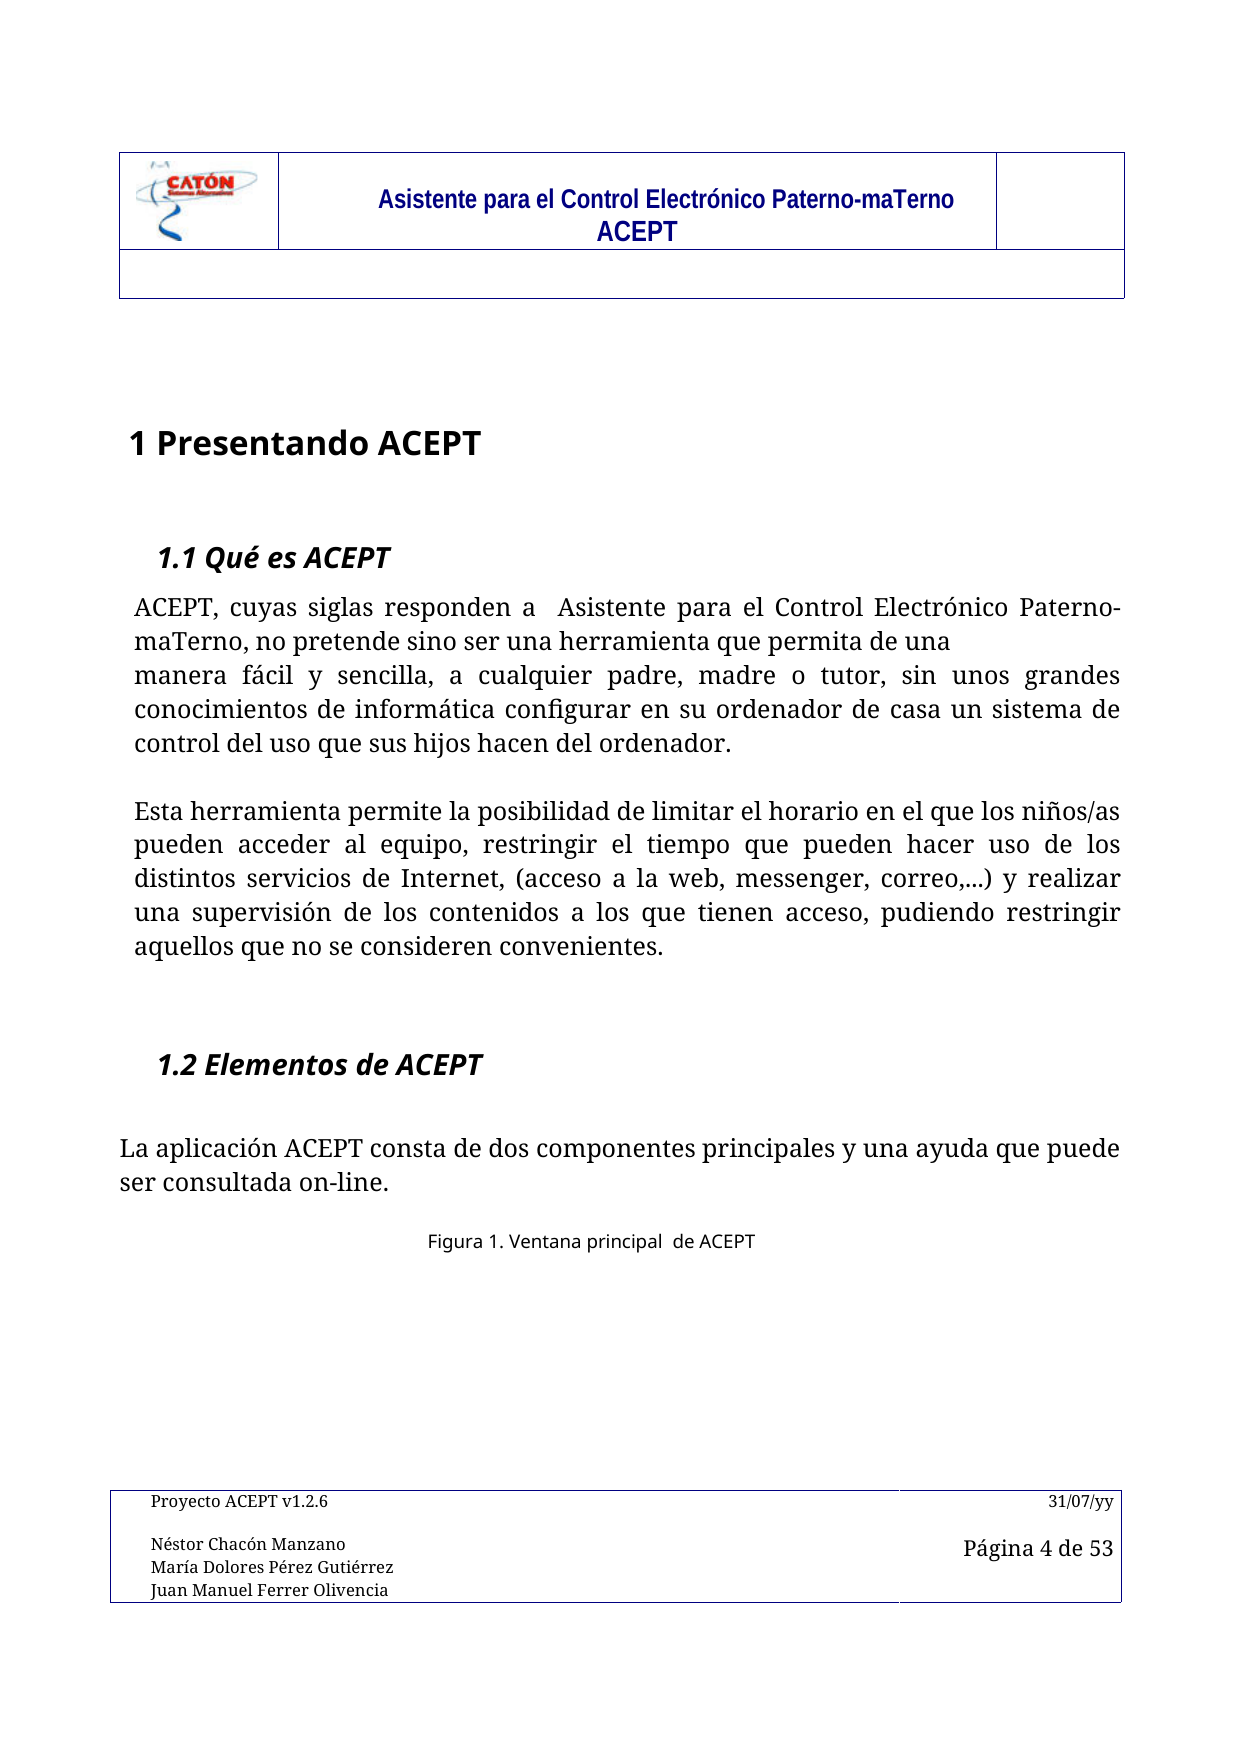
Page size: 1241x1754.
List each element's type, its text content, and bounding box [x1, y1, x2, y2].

subtitle Presentando ACEPT [119, 420, 1122, 466]
subtitle Qué es ACEPT [149, 537, 1122, 577]
list manera fácil y sencilla, a cualquier padre, madre o tutor, sin unos grandes conocimientos de informática configurar en su ordenador de casa un sistema de control del uso que sus hijos hacen del ordenador. [104, 657, 1122, 759]
list Esta herramienta permite la posibilidad de limitar el horario en el que los niños/as pueden acceder al equipo, restringir el tiempo que pueden hacer uso de los distintos servicios de Internet, (acceso a la web, messenger, correo,...) y realizar una supervisión de los contenidos a los que tienen acceso, pudiendo restringir aquellos que no se consideren convenientes. [104, 759, 1122, 963]
text La aplicación ACEPT consta de dos componentes principales y una ayuda que puede ser consultada on-line. [119, 1131, 1122, 1198]
picture [136, 161, 258, 241]
text Figura 1. Ventana principal de ACEPT [118, 1222, 1122, 1256]
list ACEPT, cuyas siglas responden a Asistente para el Control Electrónico Paterno-maTerno, no pretende sino ser una herramienta que permita de una [104, 589, 1122, 657]
subtitle Elementos de ACEPT [149, 1044, 1122, 1084]
